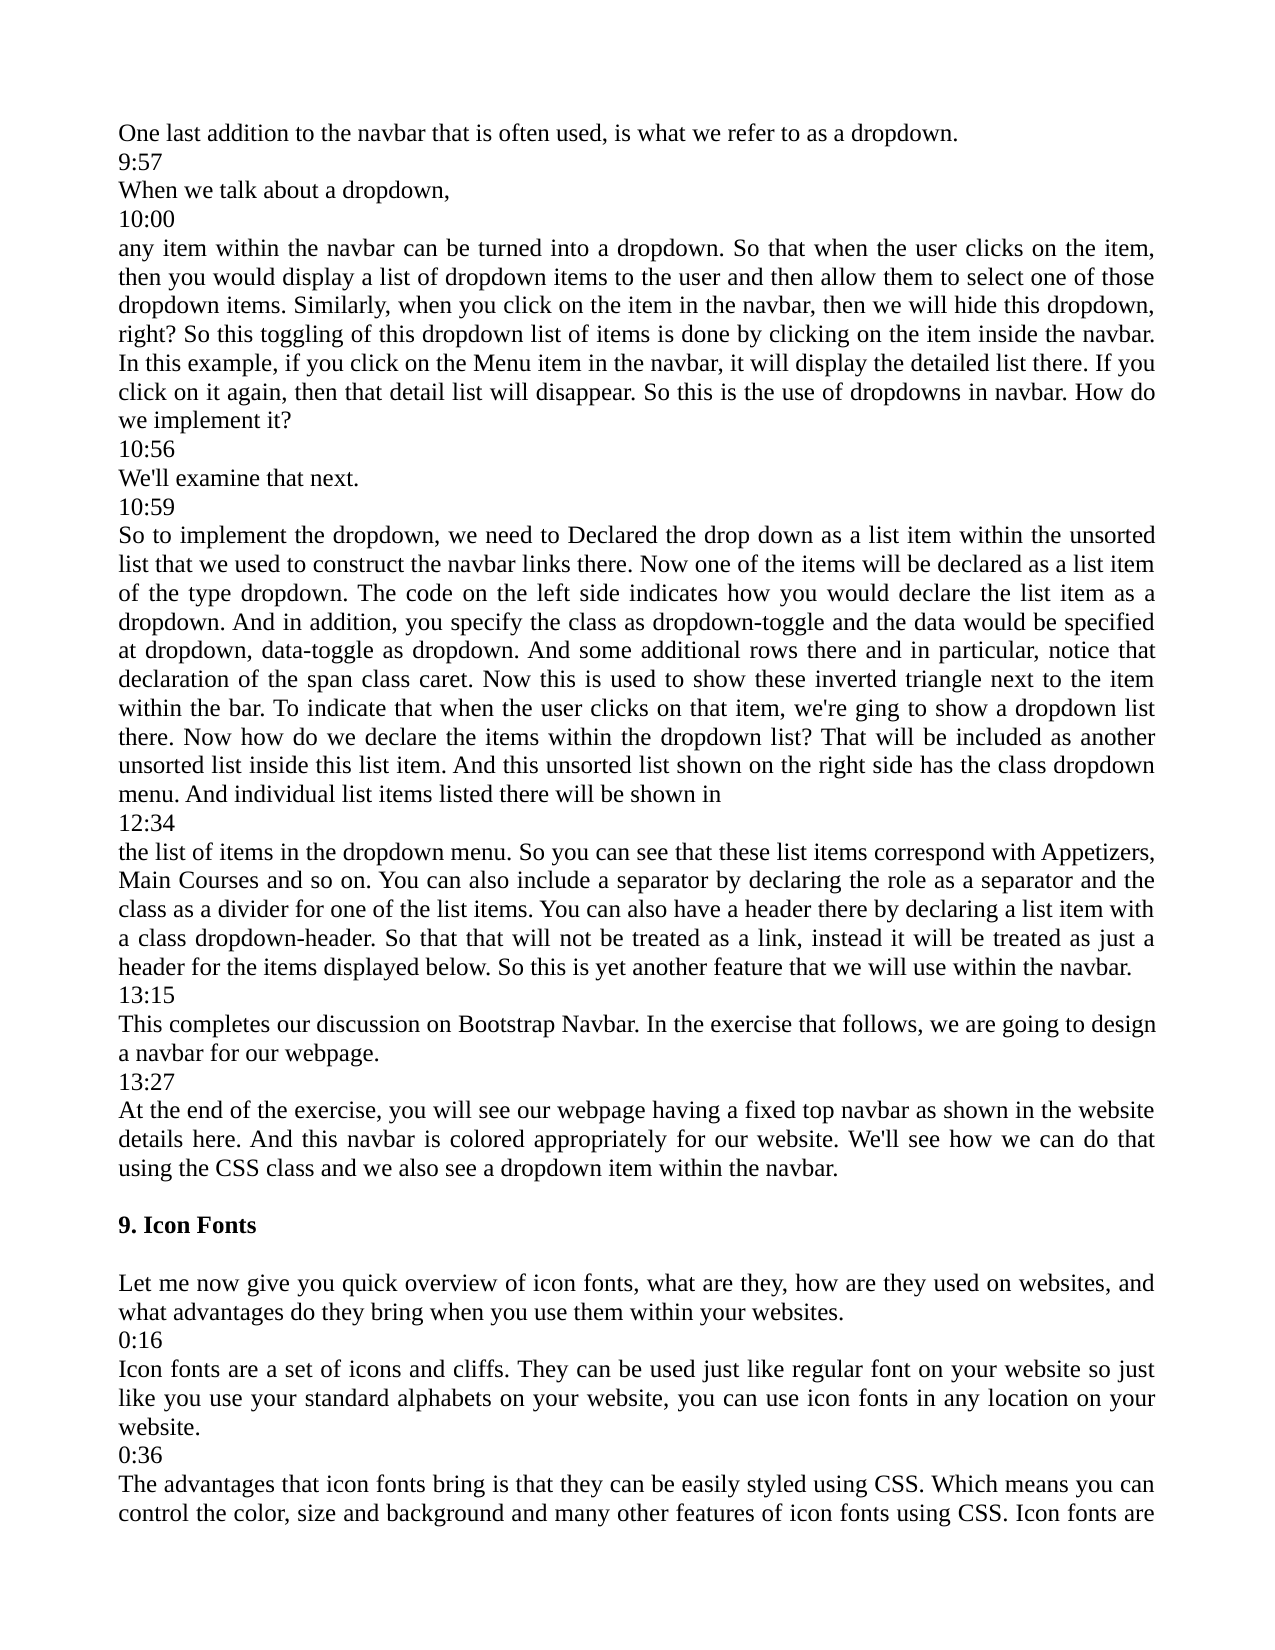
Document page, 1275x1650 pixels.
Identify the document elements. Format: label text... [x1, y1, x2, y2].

text When we talk about a dropdown, [118, 176, 1157, 204]
text Icon fonts are a set of icons and cliffs. They can be used just like regular font on your website so just like you use your standard alphabets on your website, you can use icon fonts in any location on your website. [118, 1354, 1157, 1441]
text At the end of the exercise, you will see our webpage having a fixed top navbar as shown in the website details here. And this navbar is colored appropriately for our website. We'll see how we can do that using the CSS class and we also see a dropdown item within the navbar. [118, 1096, 1157, 1182]
text 10:00 [118, 204, 1157, 233]
text We'll examine that next. [118, 463, 1157, 492]
text 13:15 [118, 981, 1157, 1009]
text One last addition to the navbar that is often used, is what we refer to as a dropdown. [118, 118, 1157, 147]
text 0:36 [118, 1441, 1157, 1469]
text 13:27 [118, 1067, 1157, 1096]
text 10:56 [118, 434, 1157, 463]
text 10:59 [118, 492, 1157, 521]
text Let me now give you quick overview of icon fonts, what are they, how are they used on websites, and what advantages do they bring when you use them within your websites. [118, 1268, 1157, 1326]
text 9:57 [118, 147, 1157, 176]
text 0:16 [118, 1326, 1157, 1354]
text The advantages that icon fonts bring is that they can be easily styled using CSS. Which means you can control the color, size and background and many other features of icon fonts using CSS. Icon fonts are [118, 1469, 1157, 1527]
text This completes our discussion on Bootstrap Navbar. In the exercise that follows, we are going to design a navbar for our webpage. [118, 1009, 1157, 1067]
text 12:34 [118, 808, 1157, 837]
text the list of items in the dropdown menu. So you can see that these list items correspond with Appetizers, Main Courses and so on. You can also include a separator by declaring the role as a separator and the class as a divider for one of the list items. You can also have a header there by declaring a list item with a class dropdown-header. So that that will not be treated as a link, instead it will be treated as just a header for the items displayed below. So this is yet another feature that we will use within the navbar. [118, 837, 1157, 981]
text any item within the navbar can be turned into a dropdown. So that when the user clicks on the item, then you would display a list of dropdown items to the user and then allow them to select one of those dropdown items. Similarly, when you click on the item in the navbar, then we will hide this dropdown, right? So this toggling of this dropdown list of items is done by clicking on the item inside the navbar. In this example, if you click on the Menu item in the navbar, it will display the detailed list there. If you click on it again, then that detail list will disappear. So this is the use of dropdowns in navbar. How do we implement it? [118, 233, 1157, 434]
text 9. Icon Fonts [118, 1211, 1157, 1239]
text So to implement the dropdown, we need to Declared the drop down as a list item within the unsorted list that we used to construct the navbar links there. Now one of the items will be declared as a list item of the type dropdown. The code on the left side indicates how you would declare the list item as a dropdown. And in addition, you specify the class as dropdown-toggle and the data would be specified at dropdown, data-toggle as dropdown. And some additional rows there and in particular, notice that declaration of the span class caret. Now this is used to show these inverted triangle next to the item within the bar. To indicate that when the user clicks on that item, we're ging to show a dropdown list there. Now how do we declare the items within the dropdown list? That will be included as another unsorted list inside this list item. And this unsorted list shown on the right side has the class dropdown menu. And individual list items listed there will be shown in [118, 521, 1157, 808]
